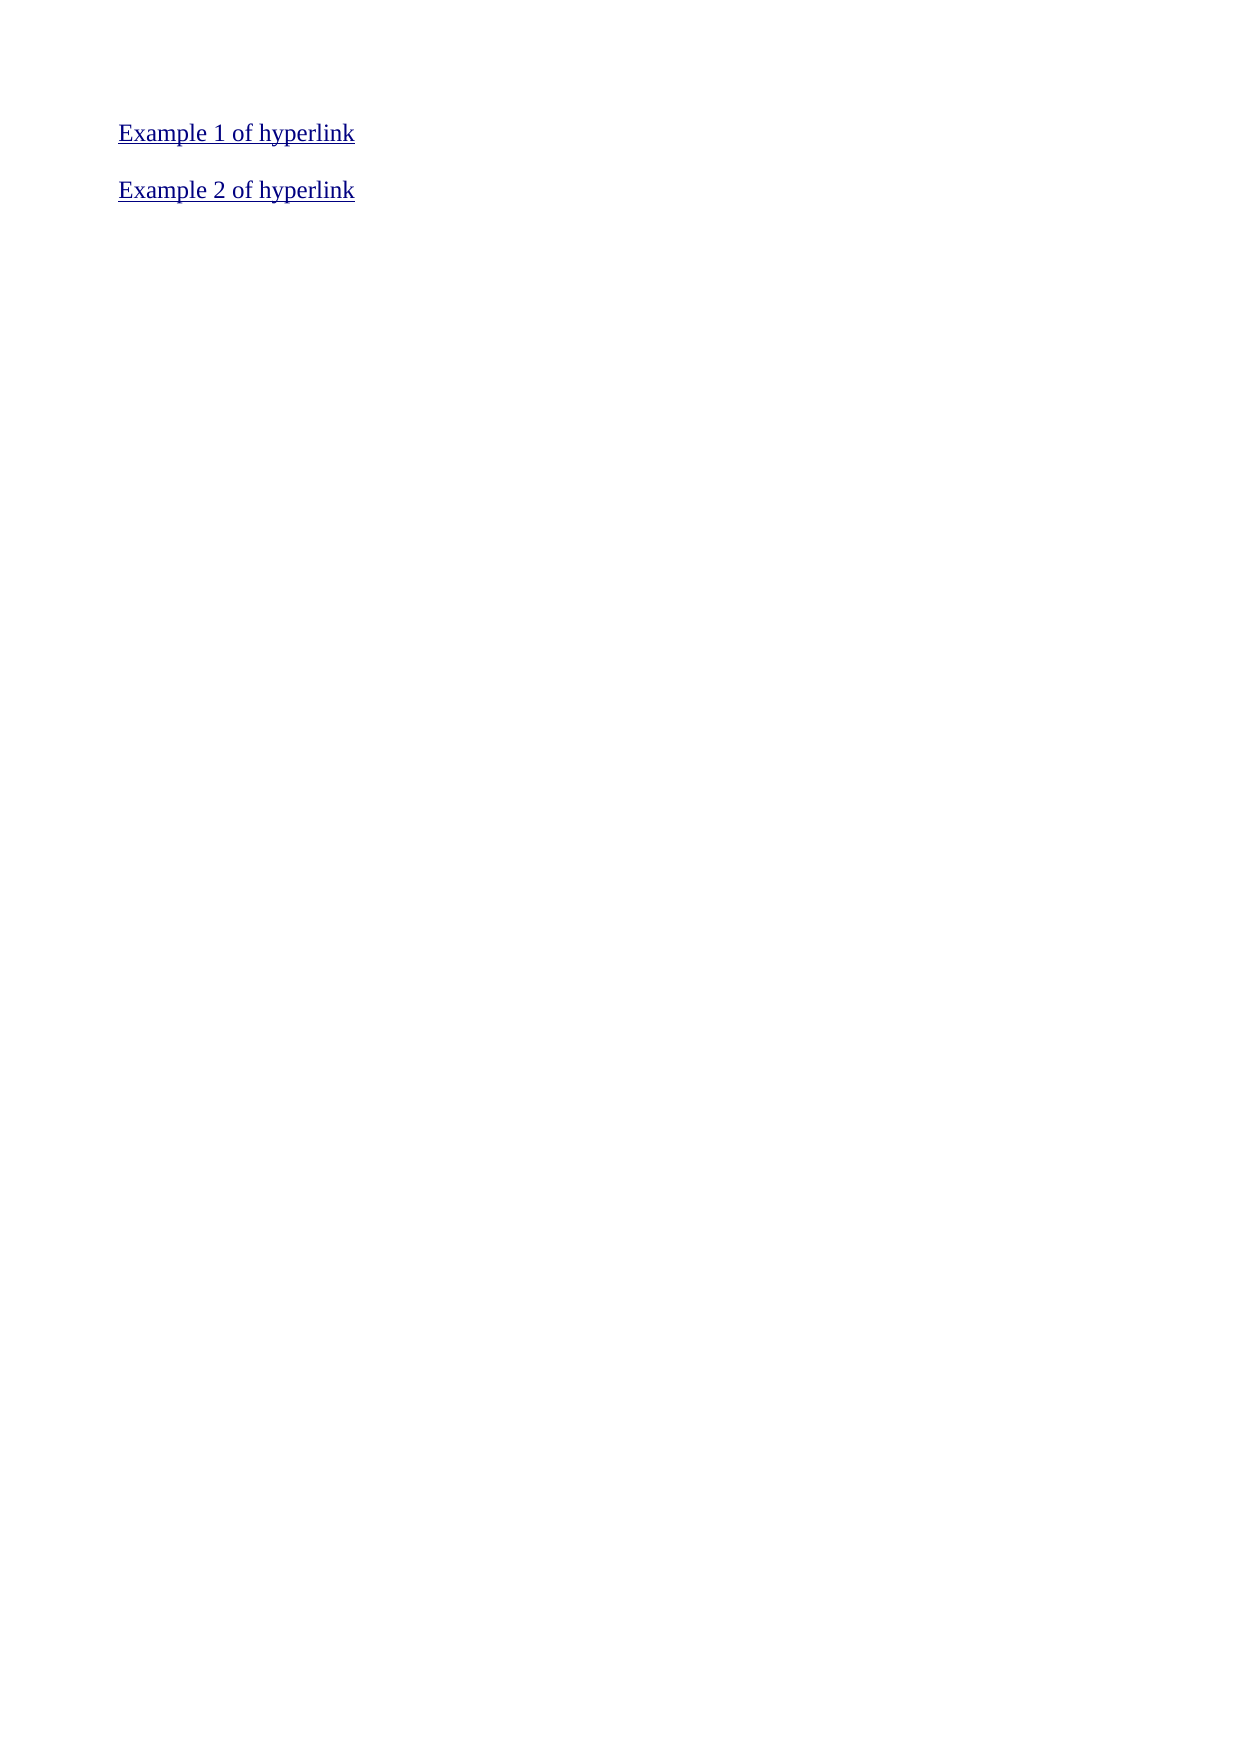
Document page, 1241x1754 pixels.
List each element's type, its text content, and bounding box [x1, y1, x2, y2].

text Example 1 of hyperlink [118, 118, 1122, 147]
text Example 2 of hyperlink [118, 176, 1122, 204]
